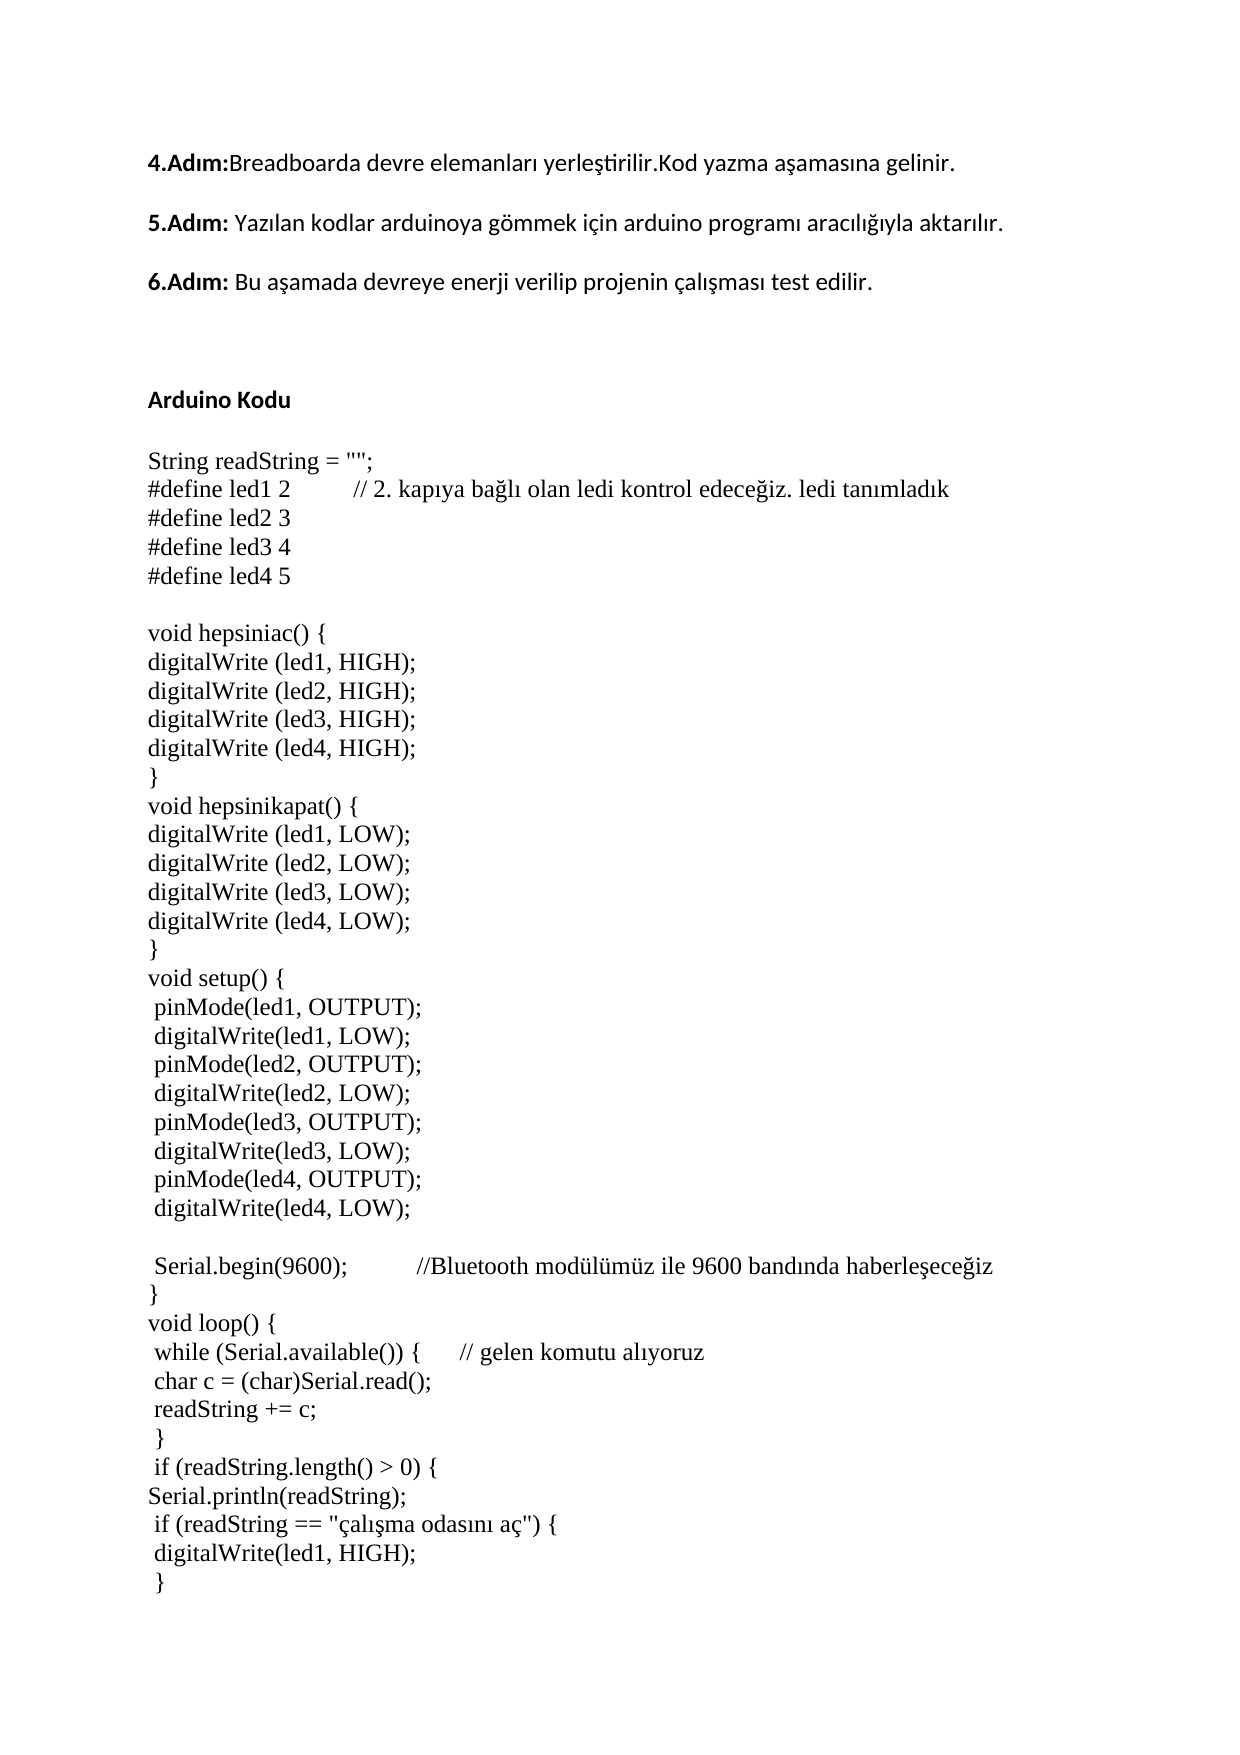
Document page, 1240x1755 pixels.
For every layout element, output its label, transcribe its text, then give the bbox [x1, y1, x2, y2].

text void hepsinikapat() { [148, 791, 1092, 819]
text #define led3 4 [148, 532, 1092, 561]
text } [148, 1279, 1092, 1308]
text void hepsiniac() { [148, 618, 1092, 647]
text digitalWrite (led4, LOW); [148, 906, 1092, 934]
text digitalWrite(led1, HIGH); [148, 1538, 1092, 1567]
text 4.Adım:Breadboarda devre elemanları yerleştirilir.Kod yazma aşamasına gelinir. [148, 148, 1092, 178]
text 5.Adım: Yazılan kodlar arduinoya gömmek için arduino programı aracılığıyla aktarılır. [148, 207, 1092, 237]
text digitalWrite(led4, LOW); [148, 1193, 1092, 1222]
text #define led4 5 [148, 561, 1092, 589]
text if (readString == "çalışma odasını aç") { [148, 1509, 1092, 1538]
text digitalWrite (led2, LOW); [148, 848, 1092, 877]
text if (readString.length() > 0) { [148, 1452, 1092, 1481]
text while (Serial.available()) { // gelen komutu alıyoruz [148, 1337, 1092, 1366]
text #define led2 3 [148, 503, 1092, 532]
text Serial.begin(9600); //Bluetooth modülümüz ile 9600 bandında haberleşeceğiz [148, 1251, 1092, 1279]
text digitalWrite(led3, LOW); [148, 1136, 1092, 1164]
text readString += c; [148, 1394, 1092, 1423]
text digitalWrite (led4, HIGH); [148, 733, 1092, 762]
text digitalWrite (led1, LOW); [148, 819, 1092, 848]
text 6.Adım: Bu aşamada devreye enerji verilip projenin çalışması test edilir. [148, 266, 1092, 297]
text digitalWrite (led3, HIGH); [148, 704, 1092, 733]
text String readString = ""; [148, 446, 1092, 474]
text digitalWrite(led1, LOW); [148, 1021, 1092, 1049]
text void loop() { [148, 1308, 1092, 1337]
text digitalWrite(led2, LOW); [148, 1078, 1092, 1107]
text digitalWrite (led1, HIGH); [148, 647, 1092, 676]
text pinMode(led4, OUTPUT); [148, 1164, 1092, 1193]
text digitalWrite (led2, HIGH); [148, 676, 1092, 704]
text } [148, 1567, 1092, 1596]
text pinMode(led2, OUTPUT); [148, 1049, 1092, 1078]
text } [148, 762, 1092, 791]
text char c = (char)Serial.read(); [148, 1366, 1092, 1394]
text } [148, 1423, 1092, 1452]
text Serial.println(readString); [148, 1481, 1092, 1509]
text digitalWrite (led3, LOW); [148, 877, 1092, 906]
text void setup() { [148, 963, 1092, 992]
text pinMode(led1, OUTPUT); [148, 992, 1092, 1021]
text } [148, 934, 1092, 963]
text #define led1 2 // 2. kapıya bağlı olan ledi kontrol edeceğiz. ledi tanımladık [148, 474, 1092, 503]
text pinMode(led3, OUTPUT); [148, 1107, 1092, 1136]
text Arduino Kodu [148, 385, 1092, 415]
